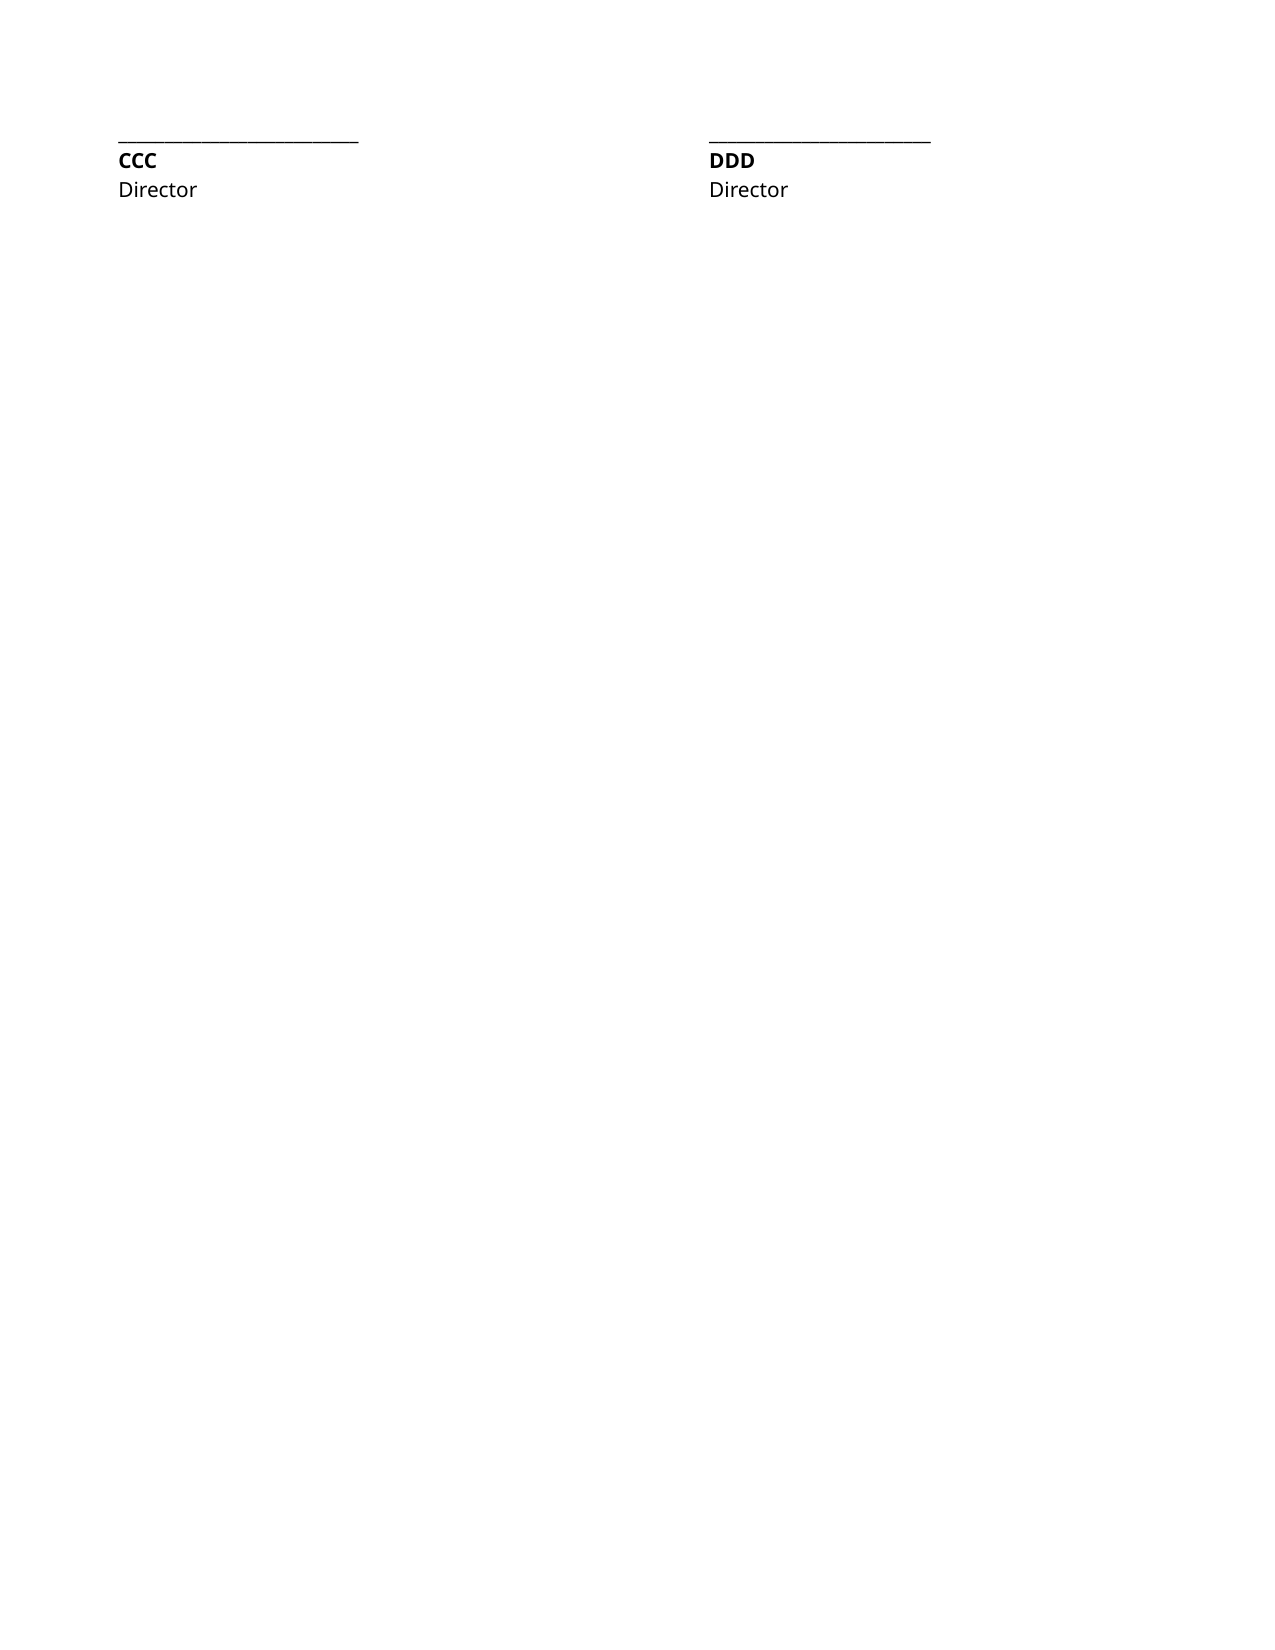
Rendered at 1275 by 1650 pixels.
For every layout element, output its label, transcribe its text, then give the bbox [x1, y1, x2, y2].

text Director Director [118, 175, 1157, 203]
text __________________________ ________________________ [118, 118, 1157, 147]
text CCC DDD [118, 147, 1157, 175]
